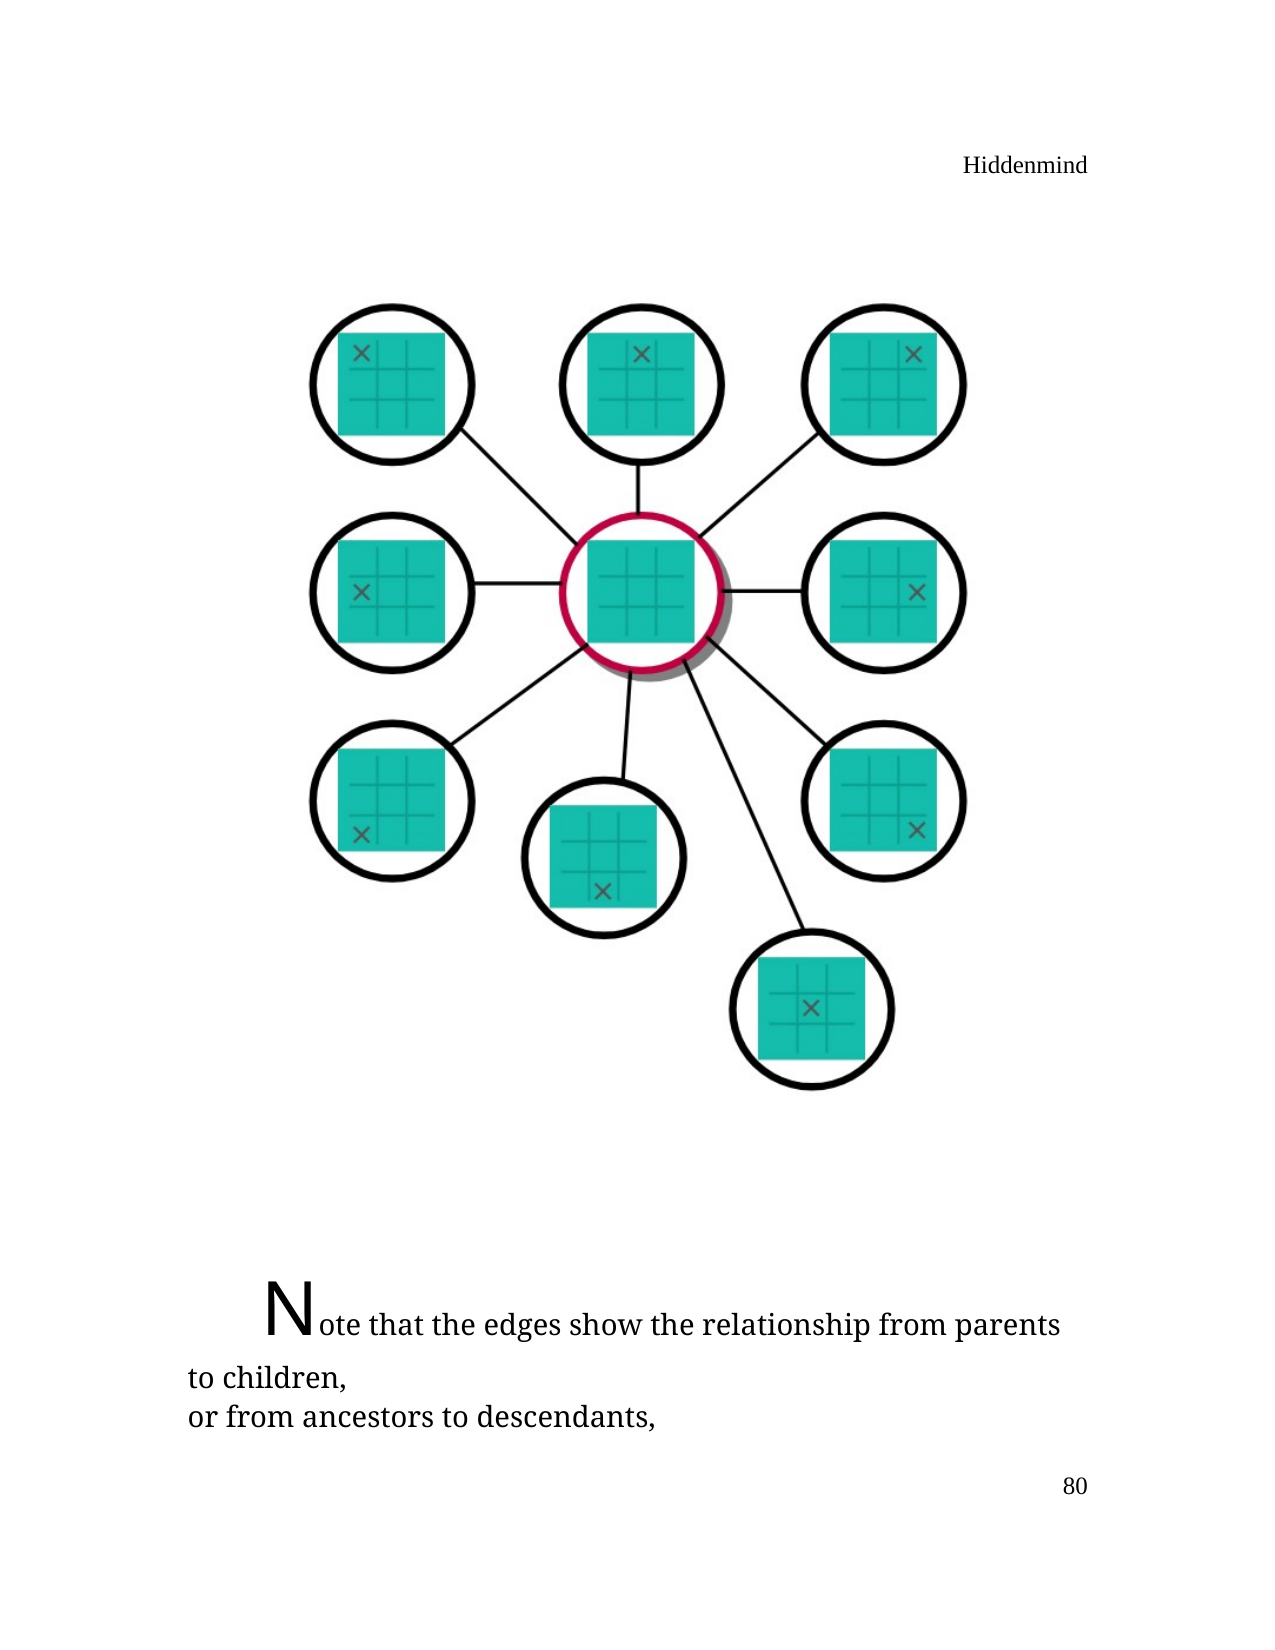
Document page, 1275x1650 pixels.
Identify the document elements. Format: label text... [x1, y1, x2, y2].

text Note that the edges show the relationship from parents to children, [187, 1255, 1087, 1397]
text or from ancestors to descendants, [187, 1397, 1087, 1436]
picture [298, 289, 977, 1096]
